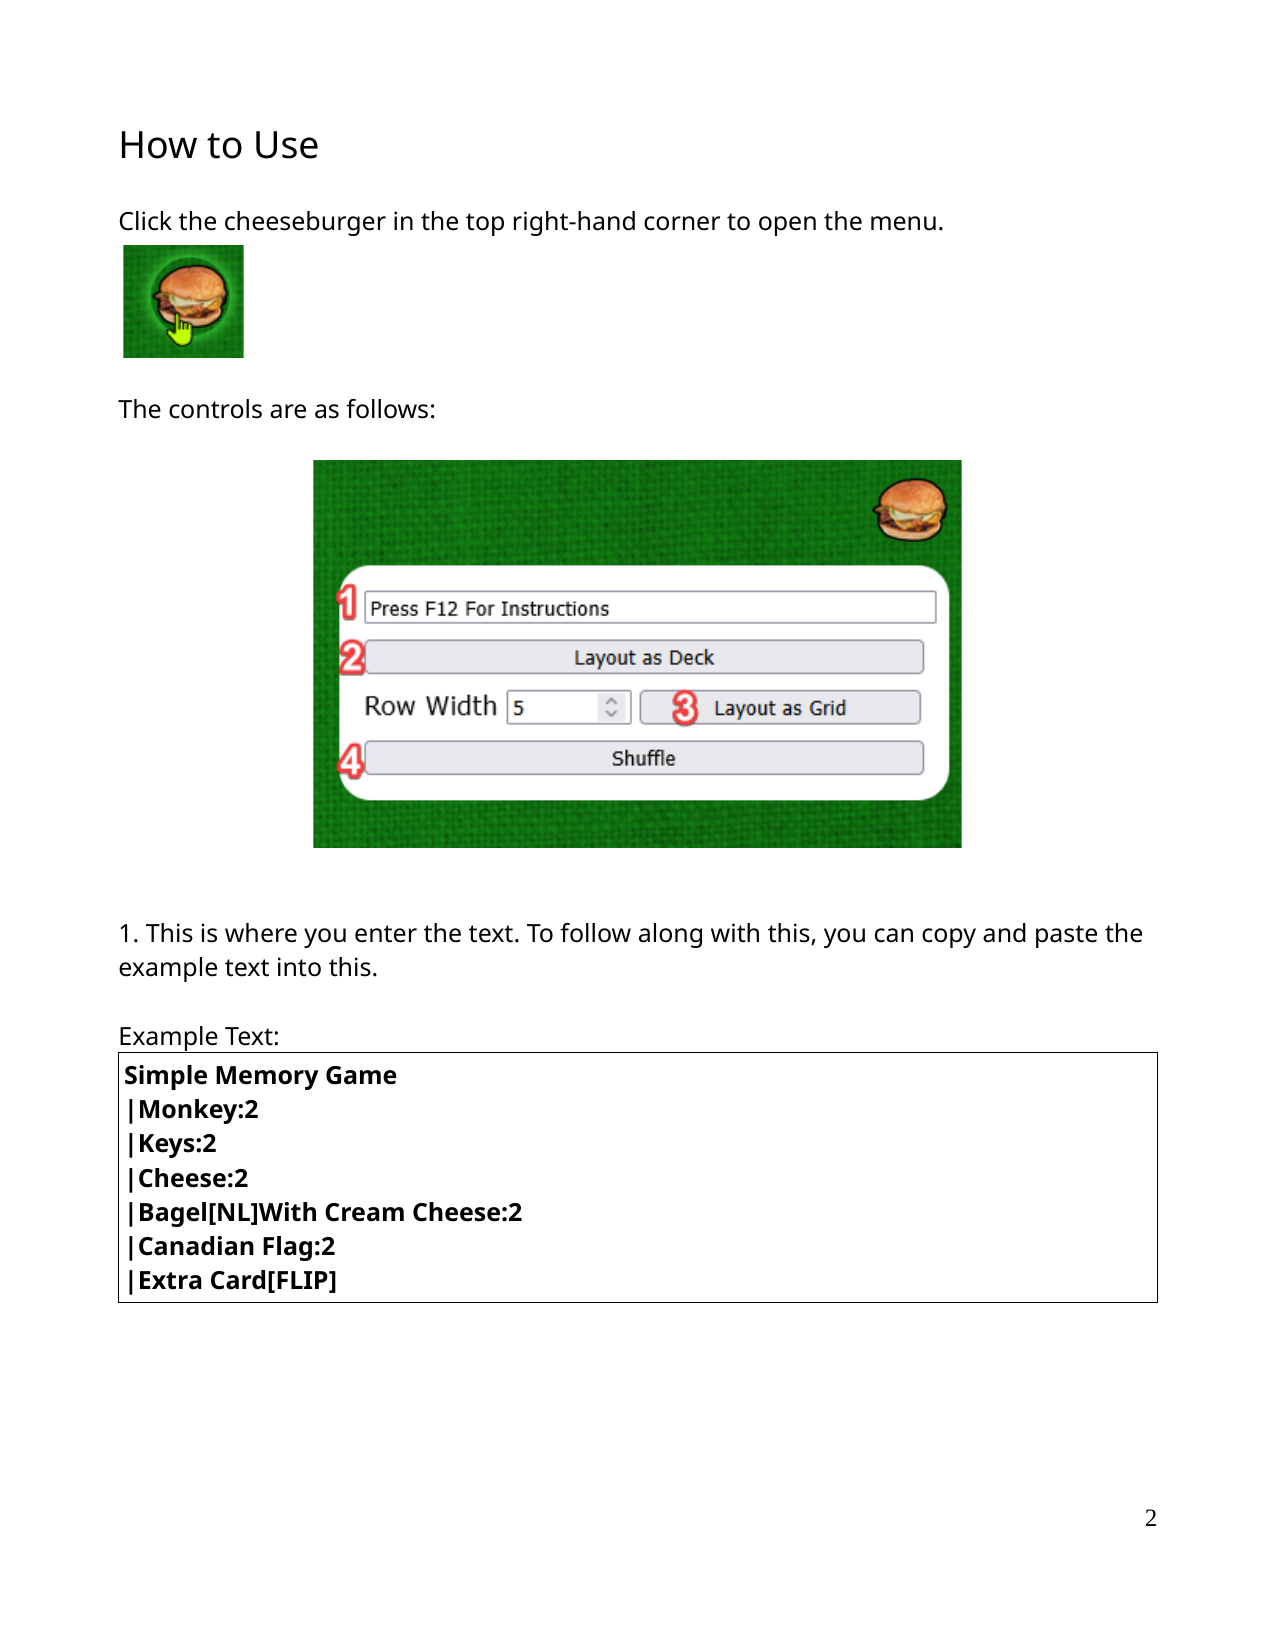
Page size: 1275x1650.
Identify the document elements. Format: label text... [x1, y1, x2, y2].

text How to Use [118, 118, 1157, 169]
picture [123, 245, 244, 358]
text The controls are as follows: [118, 392, 1157, 460]
text 1. This is where you enter the text. To follow along with this, you can copy and paste the example text into this. [118, 916, 1157, 984]
text Click the cheeseburger in the top right-hand corner to open the menu. [118, 203, 1157, 237]
table_header Simple Memory Game |Monkey:2 |Keys:2 |Cheese:2 |Bagel[NL]With Cream Cheese:2 |Canadian Flag:2 |Extra Card[FLIP] [119, 1053, 1157, 1302]
text Example Text: [118, 1018, 1157, 1052]
